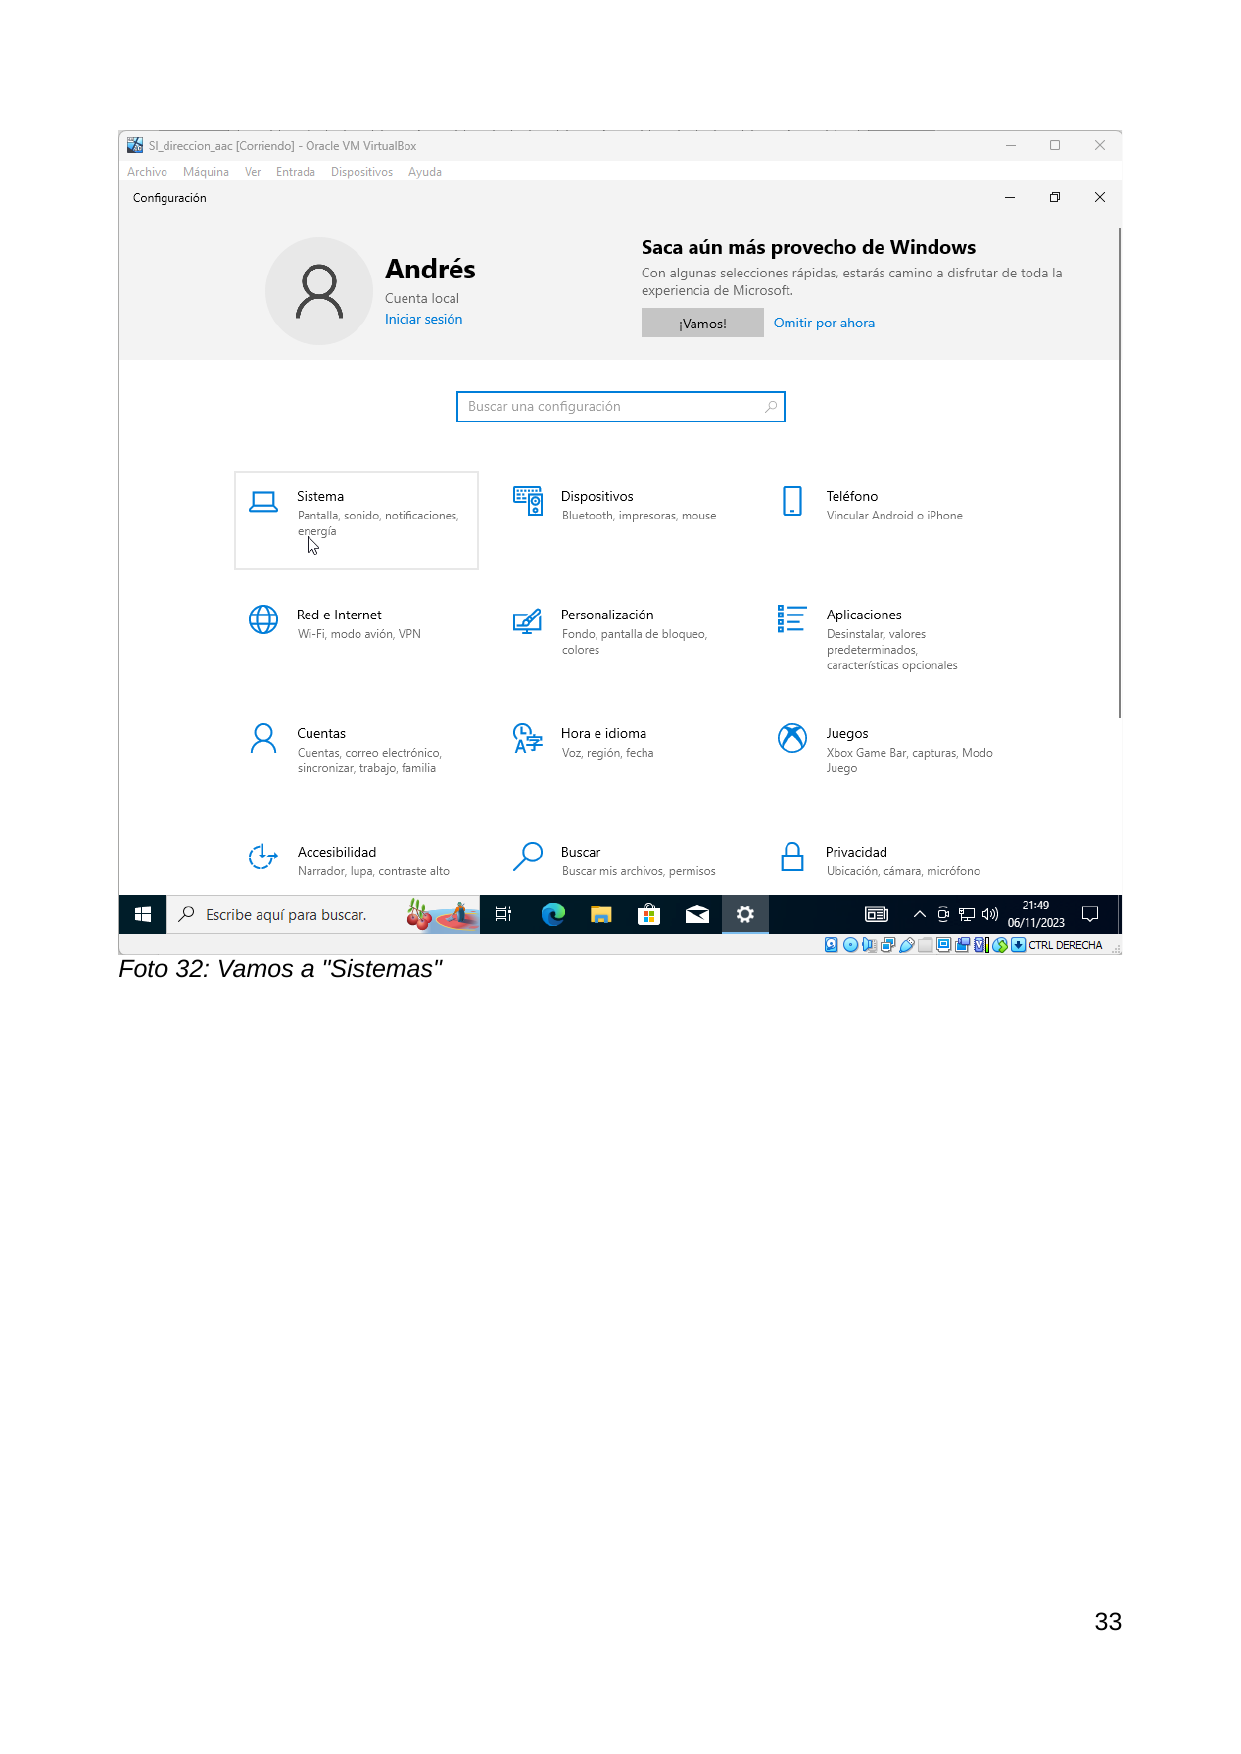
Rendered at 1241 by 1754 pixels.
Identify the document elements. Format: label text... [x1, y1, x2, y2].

picture [118, 130, 1123, 955]
text Foto 32: Vamos a "Sistemas" [118, 955, 1122, 983]
